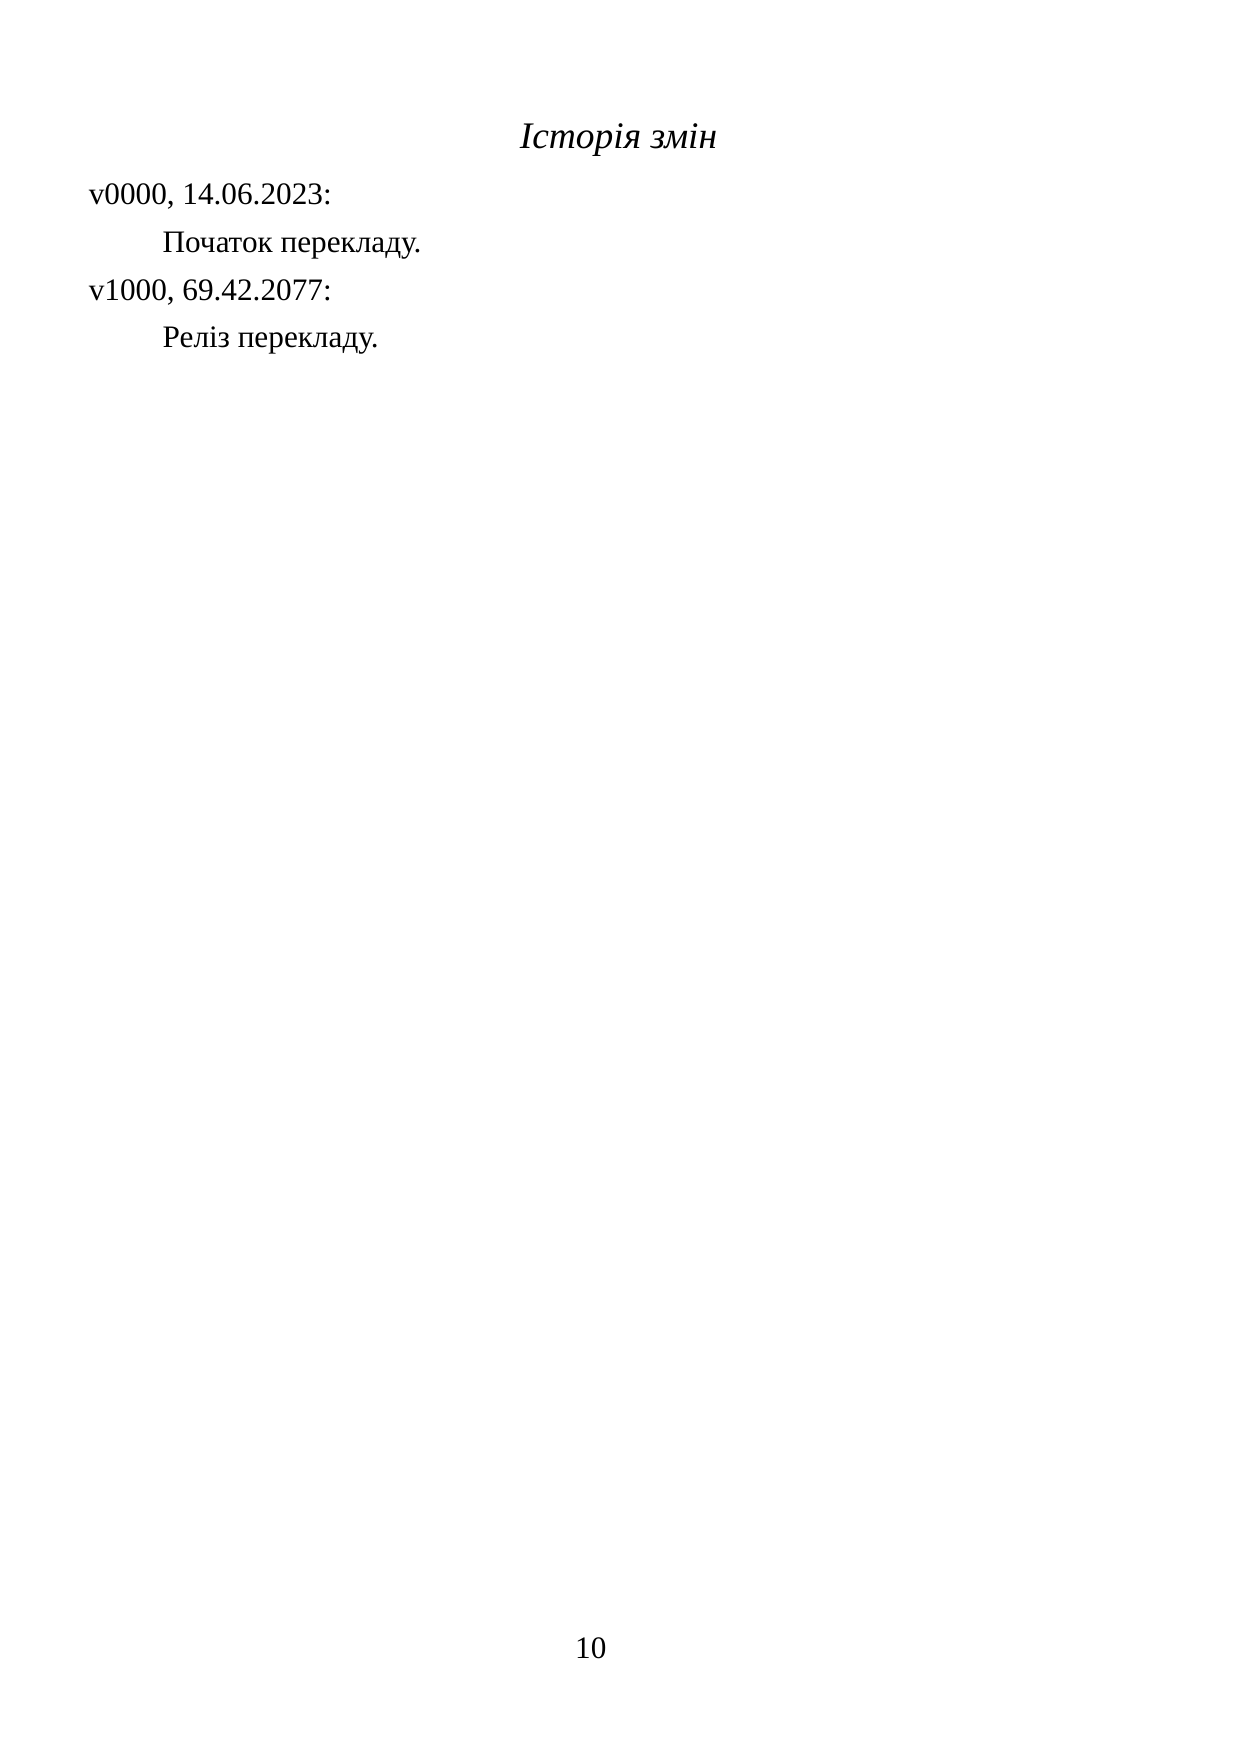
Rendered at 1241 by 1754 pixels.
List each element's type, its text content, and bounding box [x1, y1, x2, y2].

text v0000, 14.06.2023: [88, 175, 1152, 211]
text v1000, 69.42.2077: [88, 271, 1152, 307]
subtitle Історія змін [88, 113, 1152, 157]
text Початок перекладу. [88, 223, 1152, 259]
text Реліз перекладу. [88, 318, 1152, 354]
